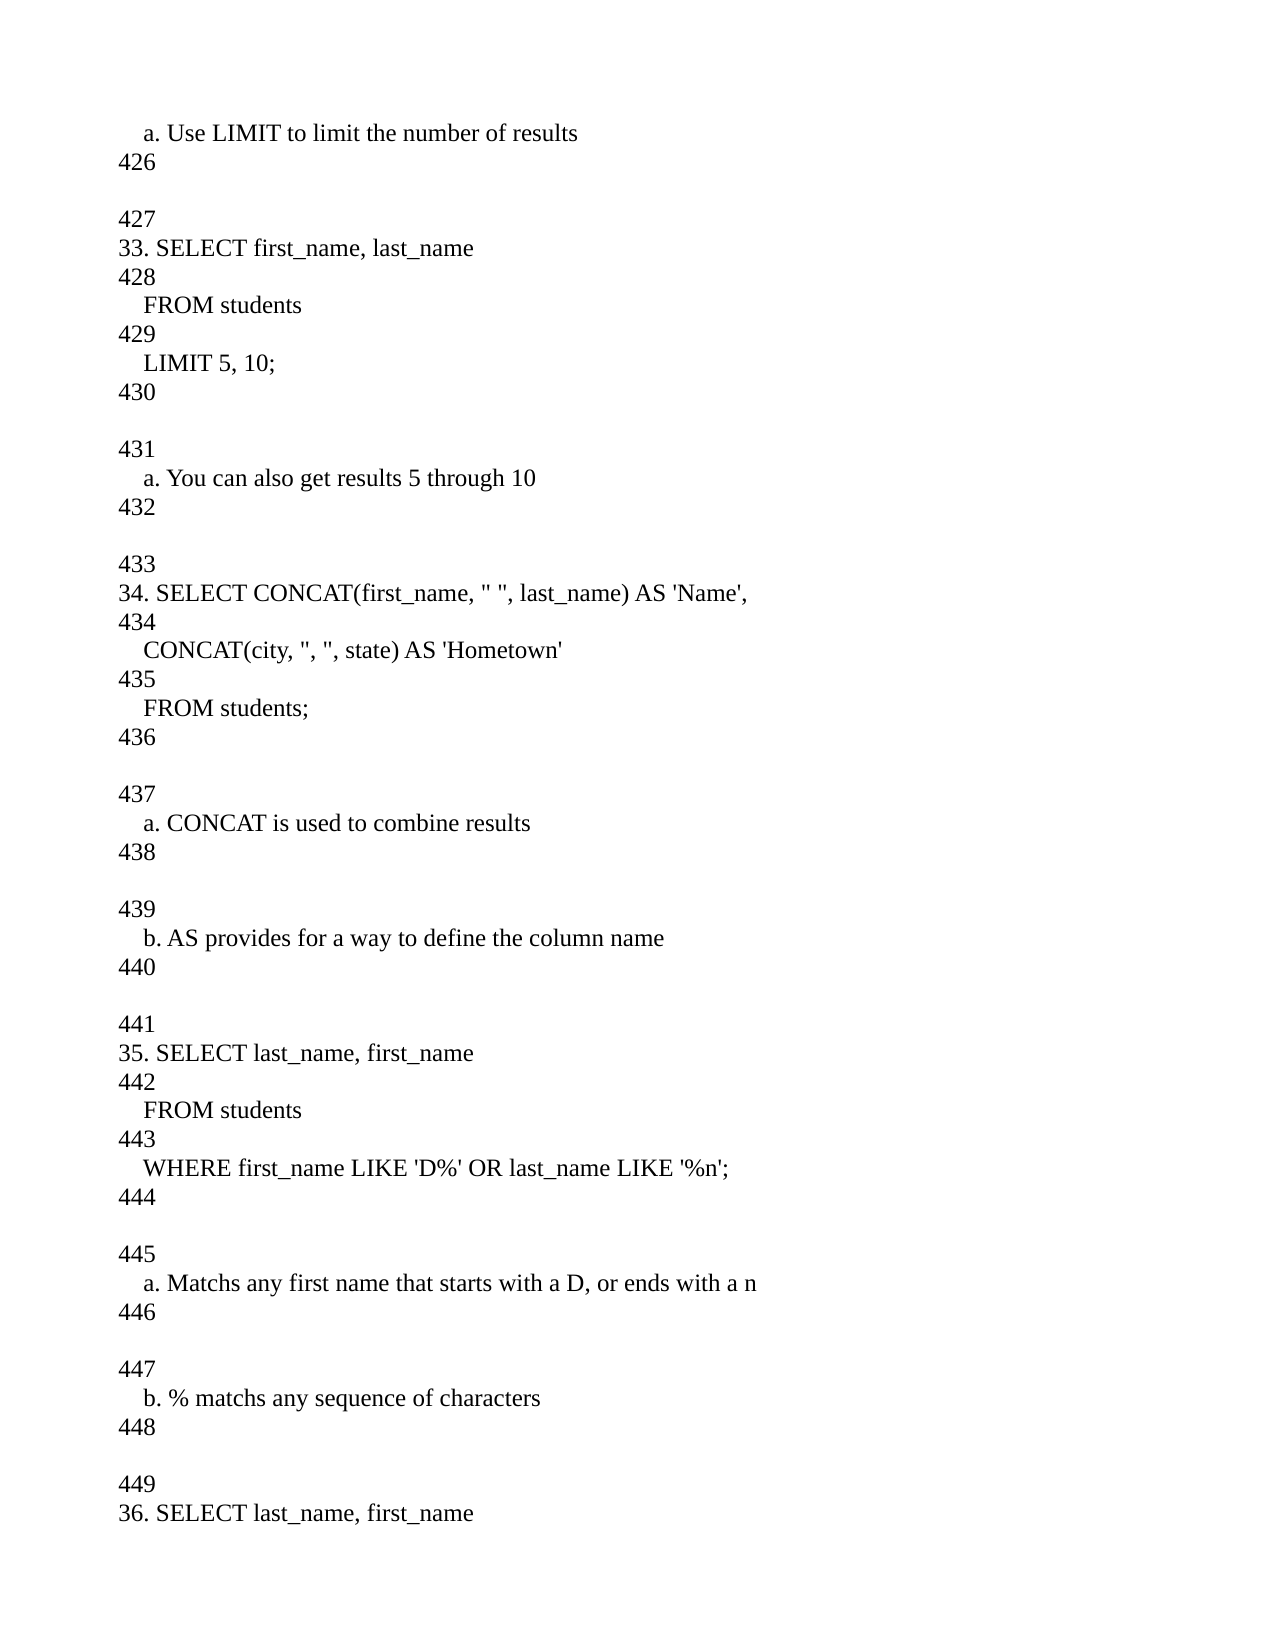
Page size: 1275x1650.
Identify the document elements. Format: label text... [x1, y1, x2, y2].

text 33. SELECT first_name, last_name [118, 233, 1157, 262]
text 448 [118, 1412, 1157, 1441]
text 429 [118, 319, 1157, 348]
text a. Use LIMIT to limit the number of results [118, 118, 1157, 147]
text b. % matchs any sequence of characters [118, 1383, 1157, 1412]
text FROM students [118, 291, 1157, 319]
text CONCAT(city, ", ", state) AS 'Hometown' [118, 636, 1157, 664]
text 443 [118, 1124, 1157, 1153]
text b. AS provides for a way to define the column name [118, 923, 1157, 952]
text 428 [118, 262, 1157, 291]
text 445 [118, 1239, 1157, 1268]
text 442 [118, 1067, 1157, 1096]
text 430 [118, 377, 1157, 406]
text 36. SELECT last_name, first_name [118, 1498, 1157, 1527]
text 435 [118, 664, 1157, 693]
text LIMIT 5, 10; [118, 348, 1157, 377]
text 439 [118, 894, 1157, 923]
text a. You can also get results 5 through 10 [118, 463, 1157, 492]
text 434 [118, 607, 1157, 636]
text FROM students; [118, 693, 1157, 722]
text a. CONCAT is used to combine results [118, 808, 1157, 837]
text 433 [118, 549, 1157, 578]
text 35. SELECT last_name, first_name [118, 1038, 1157, 1067]
text 441 [118, 1009, 1157, 1038]
text WHERE first_name LIKE 'D%' OR last_name LIKE '%n'; [118, 1153, 1157, 1182]
text FROM students [118, 1096, 1157, 1124]
text 447 [118, 1354, 1157, 1383]
text 431 [118, 434, 1157, 463]
text a. Matchs any first name that starts with a D, or ends with a n [118, 1268, 1157, 1297]
text 426 [118, 147, 1157, 176]
text 440 [118, 952, 1157, 981]
text 432 [118, 492, 1157, 521]
text 436 [118, 722, 1157, 751]
text 438 [118, 837, 1157, 866]
text 444 [118, 1182, 1157, 1211]
text 437 [118, 779, 1157, 808]
text 34. SELECT CONCAT(first_name, " ", last_name) AS 'Name', [118, 578, 1157, 607]
text 427 [118, 204, 1157, 233]
text 449 [118, 1469, 1157, 1498]
text 446 [118, 1297, 1157, 1326]
